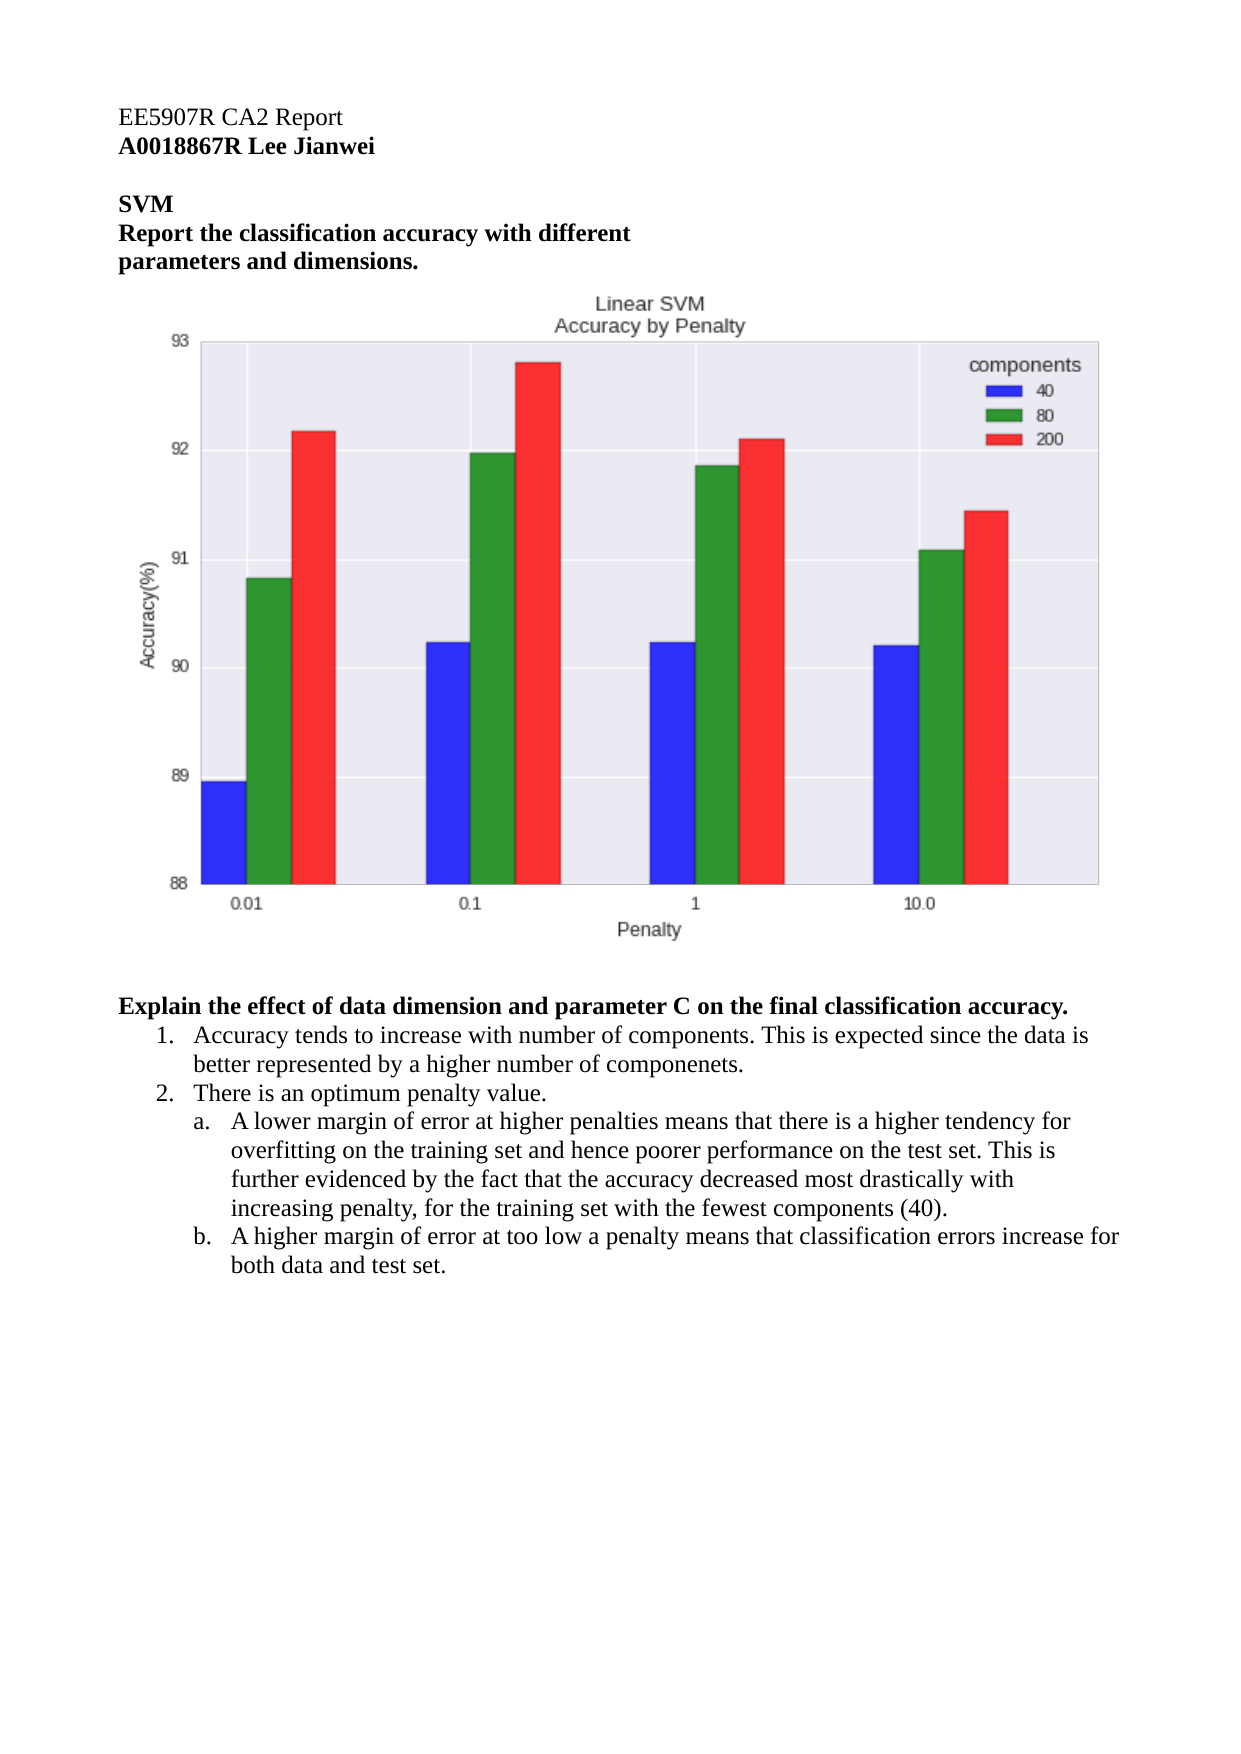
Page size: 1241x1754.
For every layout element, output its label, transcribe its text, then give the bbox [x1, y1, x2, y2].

text SVM [118, 189, 1122, 218]
list There is an optimum penalty value. [156, 1078, 1122, 1106]
text Report the classification accuracy with different [118, 218, 1122, 246]
list Accuracy tends to increase with number of components. This is expected since the data is better represented by a higher number of componenets. [156, 1020, 1122, 1078]
text parameters and dimensions. [118, 246, 1122, 275]
picture [120, 275, 1121, 963]
list A higher margin of error at too low a penalty means that classification errors increase for both data and test set. [193, 1221, 1122, 1279]
text Explain the effect of data dimension and parameter C on the final classification accuracy. [118, 991, 1122, 1020]
list A lower margin of error at higher penalties means that there is a higher tendency for overfitting on the training set and hence poorer performance on the test set. This is further evidenced by the fact that the accuracy decreased most drastically with increasing penalty, for the training set with the fewest components (40). [193, 1106, 1122, 1221]
